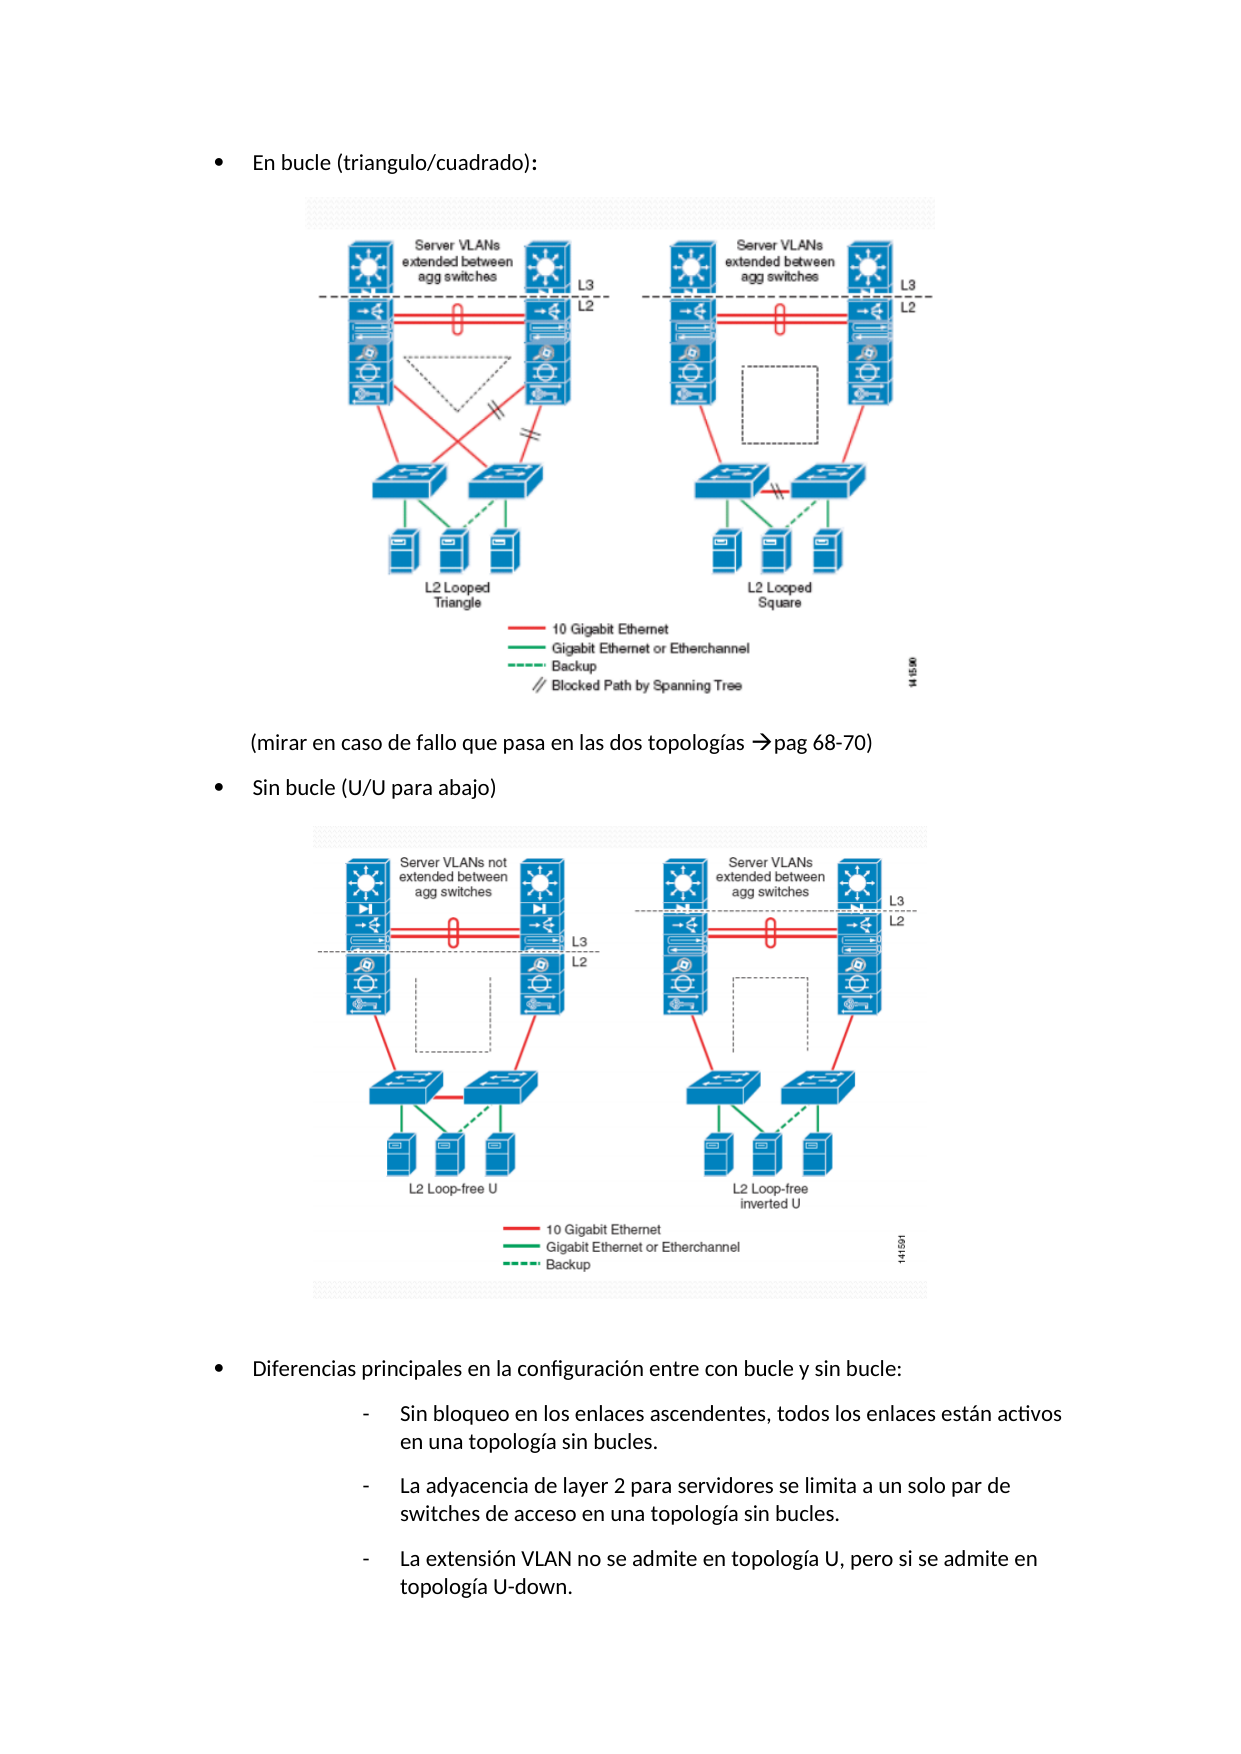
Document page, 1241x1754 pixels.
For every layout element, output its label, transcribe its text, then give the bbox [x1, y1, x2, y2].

list La adyacencia de layer 2 para servidores se limita a un solo par de switches de acceso en una topología sin bucles. [362, 1472, 1063, 1528]
list Sin bucle (U/U para abajo) [215, 773, 1063, 801]
list Sin bloqueo en los enlaces ascendentes, todos los enlaces están activos en una topología sin bucles. [362, 1399, 1063, 1455]
list Diferencias principales en la configuración entre con bucle y sin bucle: [215, 1354, 1063, 1382]
list La extensión VLAN no se admite en topología U, pero si se admite en topología U-down. [362, 1544, 1063, 1600]
list En bucle (triangulo/cuadrado): [215, 148, 1063, 176]
list (mirar en caso de fallo que pasa en las dos topologías pag 68-70) [177, 728, 1063, 757]
